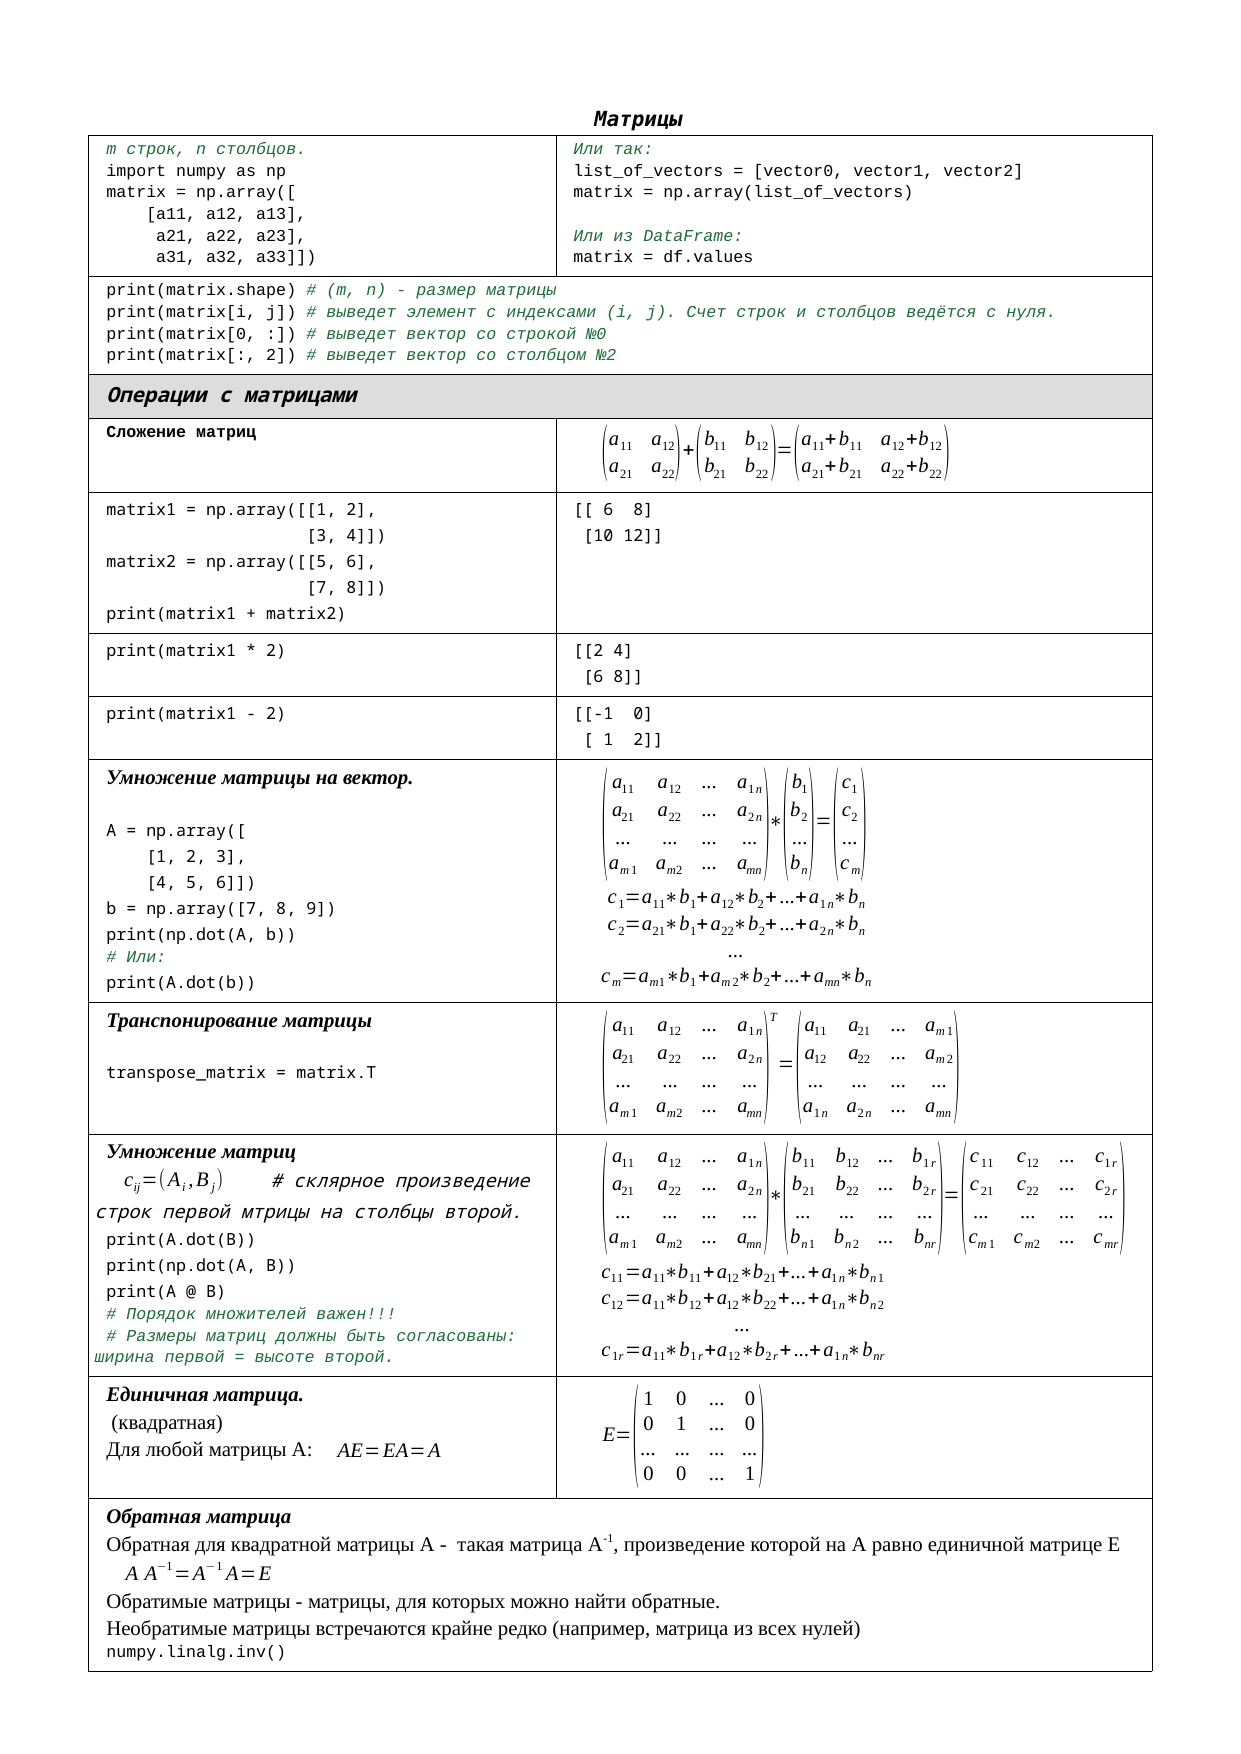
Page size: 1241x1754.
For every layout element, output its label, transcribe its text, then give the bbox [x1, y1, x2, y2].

table_cell [[ 6 8] [10 12]] [557, 493, 1152, 633]
table_cell Умножение матрицы на вектор. A = np.array([ [1, 2, 3], [4, 5, 6]]) b = np.array([7, 8, 9]) print(np.dot(A, b)) # Или: print(A.dot(b)) [89, 760, 556, 1002]
table_cell Транспонирование матрицы transpose_matrix = matrix.T [89, 1003, 556, 1133]
table_cell matrix1 = np.array([[1, 2], [3, 4]]) matrix2 = np.array([[5, 6], [7, 8]]) print(matrix1 + matrix2) [89, 493, 556, 633]
table_cell [557, 760, 1152, 1002]
table_cell Единичная матрица. (квадратная) Для любой матрицы А: [89, 1377, 556, 1498]
table_cell [557, 419, 1152, 492]
table_cell [[-1 0] [ 1 2]] [557, 697, 1152, 759]
table_cell print(matrix1 - 2) [89, 697, 556, 759]
table_cell [557, 1003, 1152, 1133]
table_header Или так: list_of_vectors = [vector0, vector1, vector2] matrix = np.array(list_of_vectors) Или из DataFrame: matrix = df.values [557, 136, 1152, 276]
table_cell [557, 1135, 1152, 1376]
table_cell print(matrix1 * 2) [89, 634, 556, 696]
table_cell Обратная матрица Обратная для квадратной матрицы А - такая матрица A-1, произведение которой на А равно единичной матрице Е Обратимые матрицы - матрицы, для которых можно найти обратные. Необратимые матрицы встречаются крайне редко (например, матрица из всех нулей) numpy.linalg.inv() [89, 1499, 1152, 1671]
table_cell [[2 4] [6 8]] [557, 634, 1152, 696]
table_header m строк, n столбцов. import numpy as np matrix = np.array([ [a11, a12, a13], a21, a22, a23], a31, a32, a33]]) [89, 136, 556, 276]
table_cell Операции с матрицами [89, 375, 1152, 418]
table_cell Сложение матриц [89, 419, 556, 492]
table_cell print(matrix.shape) # (m, n) - размер матрицы print(matrix[i, j]) # выведет элемент с индексами (i, j). Счет строк и столбцов ведётся с нуля. print(matrix[0, :]) # выведет вектор со строкой №0 print(matrix[:, 2]) # выведет вектор со столбцом №2 [89, 277, 1152, 374]
table_cell [557, 1377, 1152, 1498]
table_cell Умножение матриц # склярное произведение строк первой мтрицы на столбцы второй. print(A.dot(B)) print(np.dot(A, B)) print(A @ B) # Порядок множителей важен!!! # Размеры матриц должны быть согласованы: ширина первой = высоте второй. [89, 1135, 556, 1376]
subtitle Матрицы [126, 107, 1152, 131]
